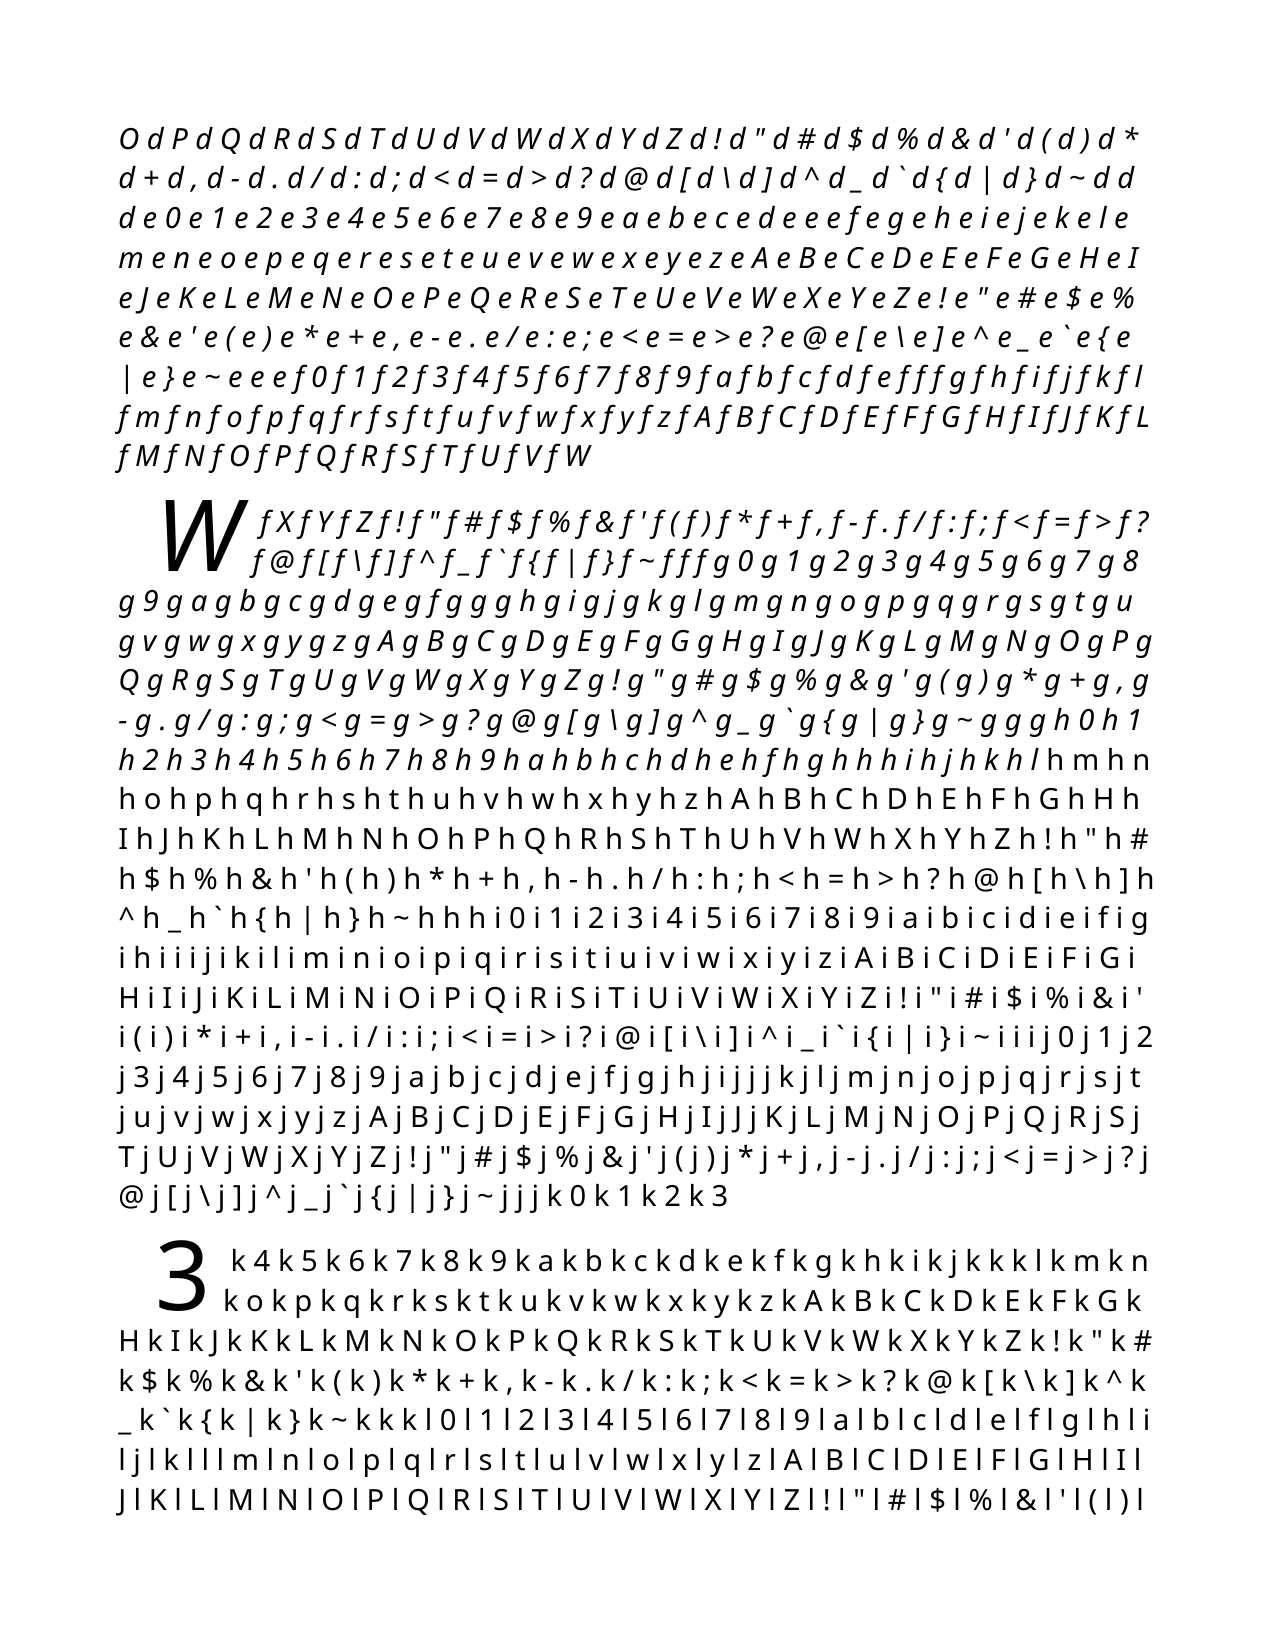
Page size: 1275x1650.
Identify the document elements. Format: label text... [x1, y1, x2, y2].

text W f X f Y f Z f ! f " f # f $ f % f & f ' f ( f ) f * f + f , f - f . f / f : f ; f < f = f > f ? f @ f [ f \ f ] f ^ f _ f ` f { f | f } f ~ f f f g 0 g 1 g 2 g 3 g 4 g 5 g 6 g 7 g 8 g 9 g a g b g c g d g e g f g g g h g i g j g k g l g m g n g o g p g q g r g s g t g u g v g w g x g y g z g A g B g C g D g E g F g G g H g I g J g K g L g M g N g O g P g Q g R g S g T g U g V g W g X g Y g Z g ! g " g # g $ g % g & g ' g ( g ) g * g + g , g - g . g / g : g ; g < g = g > g ? g @ g [ g \ g ] g ^ g _ g ` g { g | g } g ~ g g g h 0 h 1 h 2 h 3 h 4 h 5 h 6 h 7 h 8 h 9 h a h b h c h d h e h f h g h h h i h j h k h l h m h n h o h p h q h r h s h t h u h v h w h x h y h z h A h B h C h D h E h F h G h H h I h J h K h L h M h N h O h P h Q h R h S h T h U h V h W h X h Y h Z h ! h " h # h $ h % h & h ' h ( h ) h * h + h , h - h . h / h : h ; h < h = h > h ? h @ h [ h \ h ] h ^ h _ h ` h { h | h } h ~ h h h i 0 i 1 i 2 i 3 i 4 i 5 i 6 i 7 i 8 i 9 i a i b i c i d i e i f i g i h i i i j i k i l i m i n i o i p i q i r i s i t i u i v i w i x i y i z i A i B i C i D i E i F i G i H i I i J i K i L i M i N i O i P i Q i R i S i T i U i V i W i X i Y i Z i ! i " i # i $ i % i & i ' i ( i ) i * i + i , i - i . i / i : i ; i < i = i > i ? i @ i [ i \ i ] i ^ i _ i ` i { i | i } i ~ i i i j 0 j 1 j 2 j 3 j 4 j 5 j 6 j 7 j 8 j 9 j a j b j c j d j e j f j g j h j i j j j k j l j m j n j o j p j q j r j s j t j u j v j w j x j y j z j A j B j C j D j E j F j G j H j I j J j K j L j M j N j O j P j Q j R j S j T j U j V j W j X j Y j Z j ! j " j # j $ j % j & j ' j ( j ) j * j + j , j - j . j / j : j ; j < j = j > j ? j @ j [ j \ j ] j ^ j _ j ` j { j | j } j ~ j j j k 0 k 1 k 2 k 3 [118, 501, 1157, 1215]
text 3 k 4 k 5 k 6 k 7 k 8 k 9 k a k b k c k d k e k f k g k h k i k j k k k l k m k n k o k p k q k r k s k t k u k v k w k x k y k z k A k B k C k D k E k F k G k H k I k J k K k L k M k N k O k P k Q k R k S k T k U k V k W k X k Y k Z k ! k " k # k $ k % k & k ' k ( k ) k * k + k , k - k . k / k : k ; k < k = k > k ? k @ k [ k \ k ] k ^ k _ k ` k { k | k } k ~ k k k l 0 l 1 l 2 l 3 l 4 l 5 l 6 l 7 l 8 l 9 l a l b l c l d l e l f l g l h l i l j l k l l l m l n l o l p l q l r l s l t l u l v l w l x l y l z l A l B l C l D l E l F l G l H l I l J l K l L l M l N l O l P l Q l R l S l T l U l V l W l X l Y l Z l ! l " l # l $ l % l & l ' l ( l ) l [118, 1241, 1157, 1518]
text O d P d Q d R d S d T d U d V d W d X d Y d Z d ! d " d # d $ d % d & d ' d ( d ) d * d + d , d - d . d / d : d ; d < d = d > d ? d @ d [ d \ d ] d ^ d _ d ` d { d | d } d ~ d d d e 0 e 1 e 2 e 3 e 4 e 5 e 6 e 7 e 8 e 9 e a e b e c e d e e e f e g e h e i e j e k e l e m e n e o e p e q e r e s e t e u e v e w e x e y e z e A e B e C e D e E e F e G e H e I e J e K e L e M e N e O e P e Q e R e S e T e U e V e W e X e Y e Z e ! e " e # e $ e % e & e ' e ( e ) e * e + e , e - e . e / e : e ; e < e = e > e ? e @ e [ e \ e ] e ^ e _ e ` e { e | e } e ~ e e e f 0 f 1 f 2 f 3 f 4 f 5 f 6 f 7 f 8 f 9 f a f b f c f d f e f f f g f h f i f j f k f l f m f n f o f p f q f r f s f t f u f v f w f x f y f z f A f B f C f D f E f F f G f H f I f J f K f L f M f N f O f P f Q f R f S f T f U f V f W [118, 118, 1157, 475]
